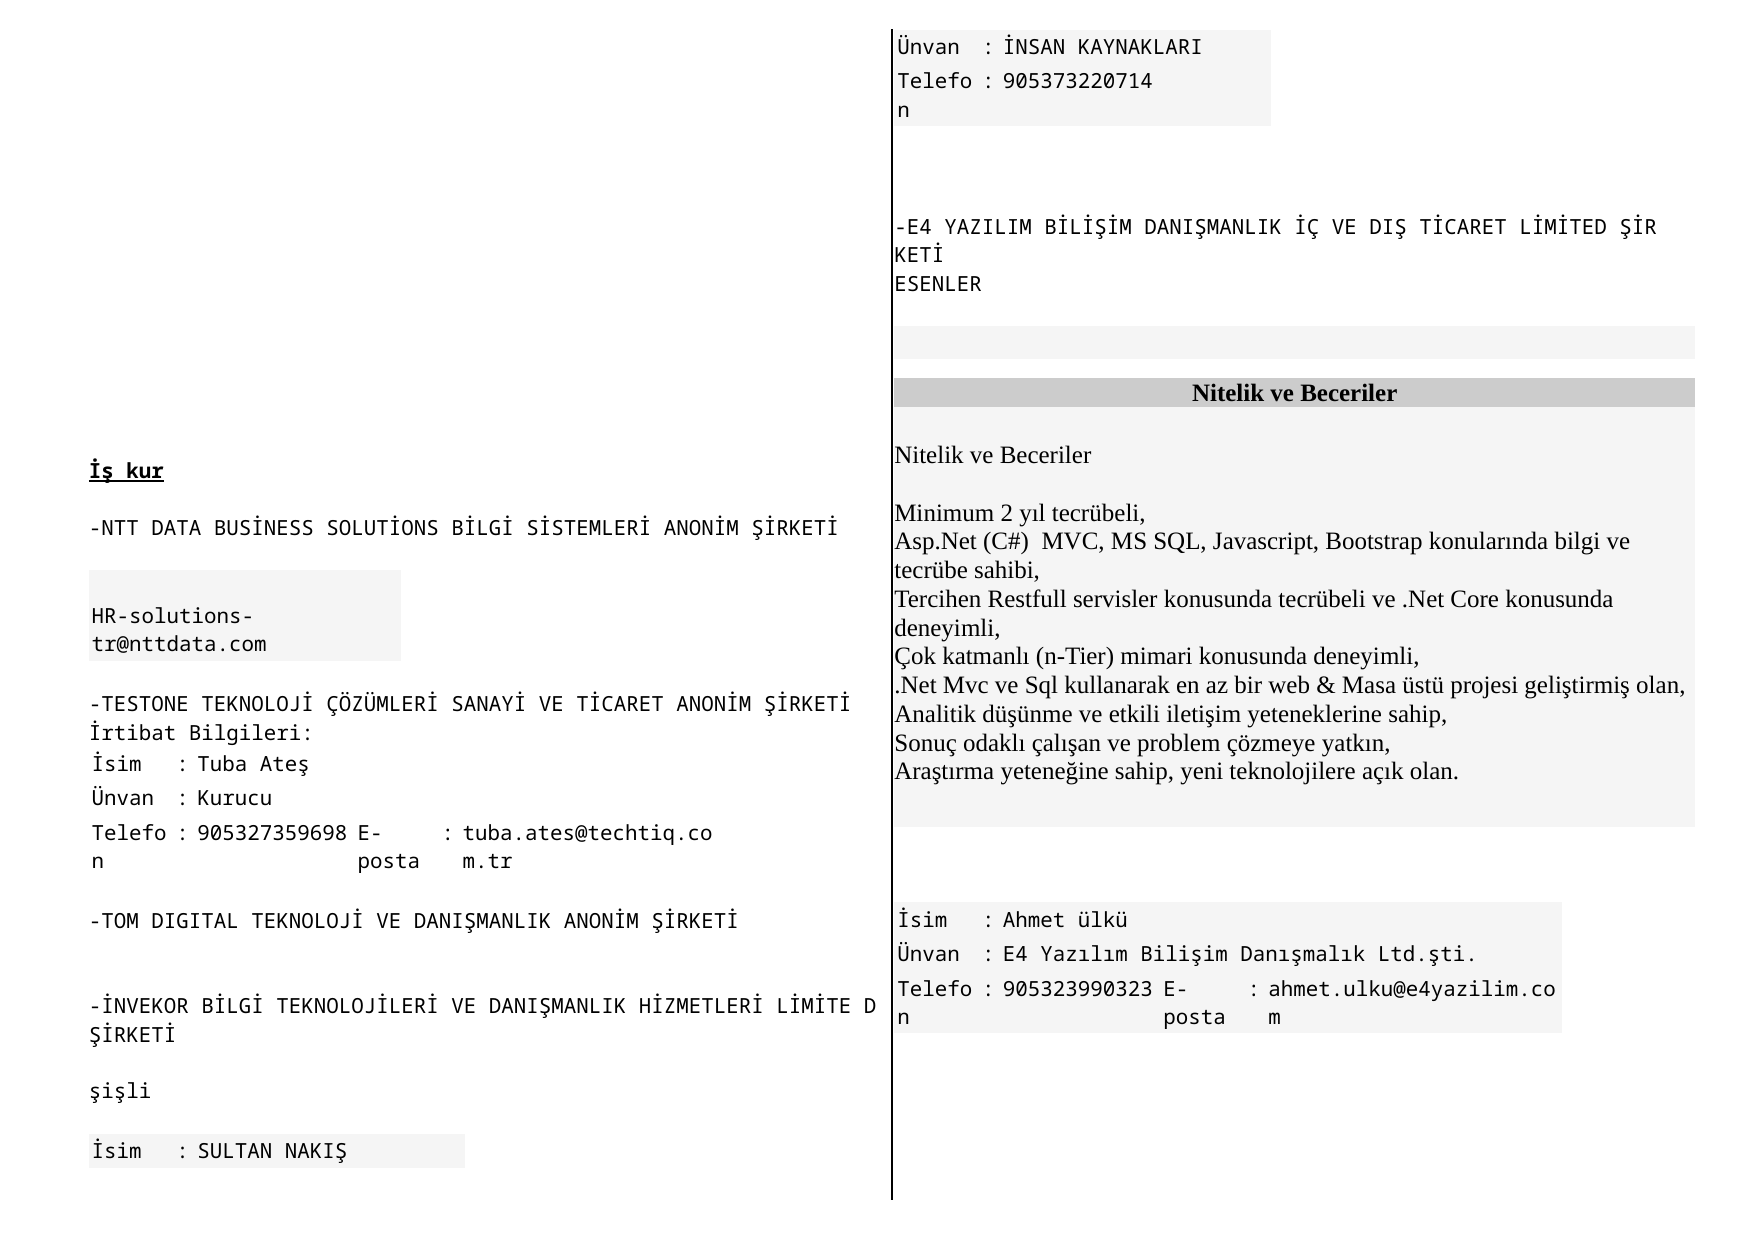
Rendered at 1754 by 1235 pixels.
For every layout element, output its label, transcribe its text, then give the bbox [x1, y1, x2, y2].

table_cell Telefon [89, 815, 176, 877]
table_cell : [1247, 971, 1265, 1033]
table_cell ahmet.ulku@e4yazilim.com [1265, 971, 1562, 1033]
text -E4 YAZILIM BİLİŞİM DANIŞMANLIK İÇ VE DIŞ TİCARET LİMİTED ŞİR KETİ [894, 212, 1695, 269]
table_header SULTAN NAKIŞ [194, 1134, 465, 1168]
table_cell Minimum 2 yıl tecrübeli, Asp.Net (C#) MVC, MS SQL, Javascript, Bootstrap konularında bilgi ve tecrübe sahibi, Tercihen Restfull servisler konusunda tecrübeli ve .Net Core konusunda deneyimli, Çok katmanlı (n-Tier) mimari konusunda deneyimli, .Net Mvc ve Sql kullanarak en az bir web & Masa üstü projesi geliştirmiş olan, Analitik düşünme ve etkili iletişim yeteneklerine sahip, Sonuç odaklı çalışan ve problem çözmeye yatkın, Araştırma yeteneğine sahip, yeni teknolojilere açık olan. [894, 498, 1695, 798]
table_header : [176, 746, 194, 781]
table_cell : [441, 815, 459, 877]
text -TESTONE TEKNOLOJİ ÇÖZÜMLERİ SANAYİ VE TİCARET ANONİM ŞİRKETİ [88, 689, 889, 718]
table_header İsim [89, 746, 176, 781]
table_cell 905327359698 [194, 815, 354, 877]
text İş kur [88, 456, 889, 484]
table_cell Telefon [894, 971, 982, 1033]
table_cell E-posta [1160, 971, 1247, 1033]
table_cell : [982, 64, 1000, 126]
table_cell Ünvan [894, 30, 982, 64]
table_header İsim [89, 1134, 176, 1168]
table_cell [894, 435, 1695, 440]
table_header : [176, 1134, 194, 1168]
table_header Ahmet ülkü [1000, 902, 1562, 937]
table_cell E-posta [355, 815, 441, 877]
table_cell 905323990323 [1000, 971, 1160, 1033]
table_header HR-solutions-tr@nttdata.com [89, 570, 401, 661]
table_cell : [176, 815, 194, 877]
text ESENLER [894, 269, 1695, 297]
table_cell : [982, 30, 1000, 64]
table_cell Ünvan [89, 781, 176, 815]
text -NTT DATA BUSİNESS SOLUTİONS BİLGİ SİSTEMLERİ ANONİM ŞİRKETİ [88, 513, 889, 541]
table_cell Telefon [894, 64, 982, 126]
table_cell [894, 469, 1695, 498]
table_cell Ünvan [894, 937, 982, 971]
table_cell 905373220714 [1000, 64, 1257, 126]
table_header Nitelik ve Beceriler [894, 440, 1695, 469]
text -TOM DIGITAL TEKNOLOJİ VE DANIŞMANLIK ANONİM ŞİRKETİ [88, 906, 889, 934]
table_header İsim [894, 902, 982, 937]
table_cell tuba.ates@techtiq.com.tr [459, 815, 724, 877]
text şişli [88, 1077, 889, 1105]
table_cell : [982, 937, 1000, 971]
table_header Nitelik ve Beceriler [894, 378, 1695, 407]
table_header : [982, 902, 1000, 937]
text İrtibat Bilgileri: [88, 718, 889, 746]
table_cell Kurucu [194, 781, 724, 815]
table_cell İNSAN KAYNAKLARI [1000, 30, 1271, 64]
table_cell [894, 407, 1695, 435]
table_cell E4 Yazılım Bilişim Danışmalık Ltd.şti. [1000, 937, 1562, 971]
table_header [894, 326, 1695, 330]
table_header Tuba Ateş [194, 746, 724, 781]
table_cell : [982, 971, 1000, 1033]
text -İNVEKOR BİLGİ TEKNOLOJİLERİ VE DANIŞMANLIK HİZMETLERİ LİMİTE D ŞİRKETİ [88, 991, 889, 1048]
table_cell : [176, 781, 194, 815]
table_cell [1257, 64, 1271, 126]
